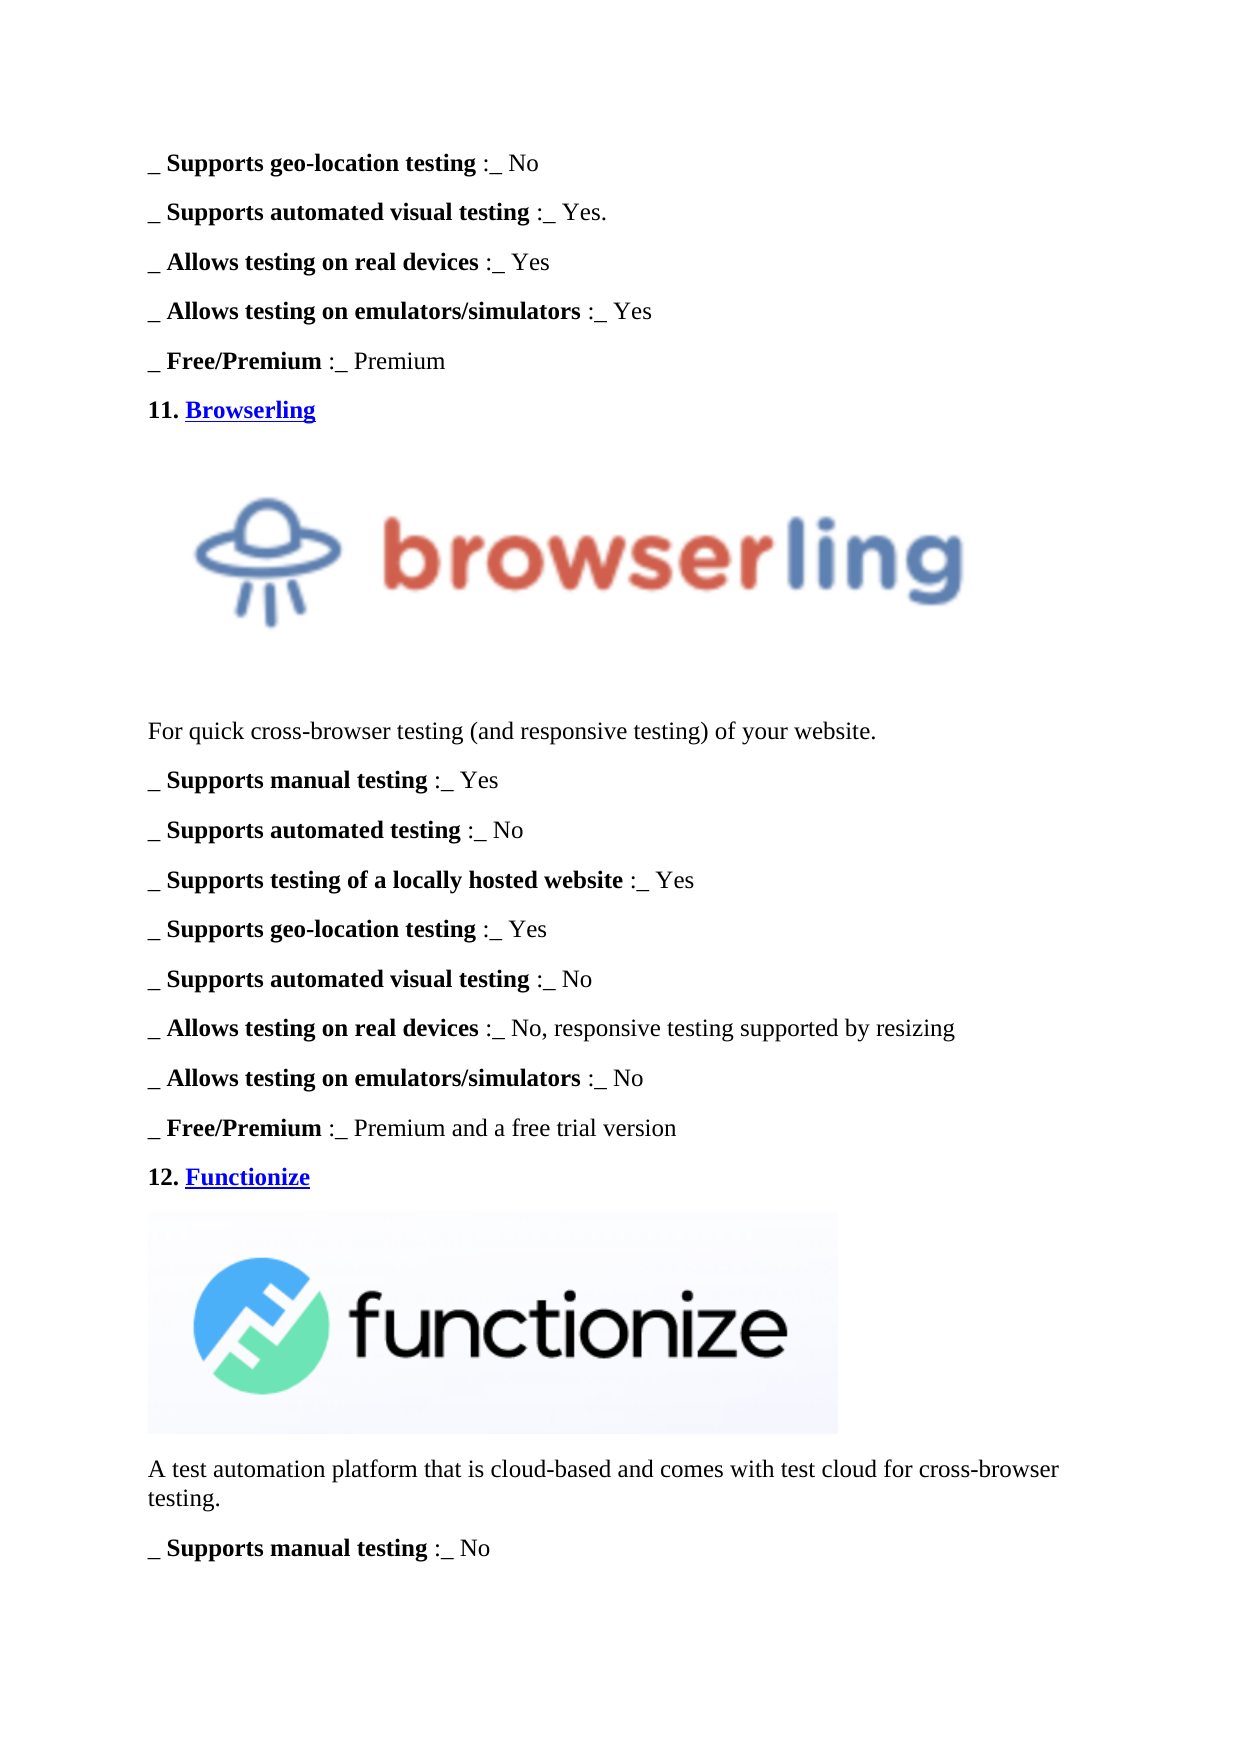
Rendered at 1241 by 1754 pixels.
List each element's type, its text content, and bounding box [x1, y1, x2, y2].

text _ Free/Premium :_ Premium and a free trial version [148, 1113, 1093, 1141]
text _ Supports automated visual testing :_ No [148, 964, 1093, 993]
text _ Supports testing of a locally hosted website :_ Yes [148, 865, 1093, 893]
text _ Supports geo-location testing :_ No [148, 148, 1093, 176]
text _ Allows testing on emulators/simulators :_ Yes [148, 296, 1093, 325]
text _ Allows testing on real devices :_ Yes [148, 247, 1093, 276]
text _ Supports geo-location testing :_ Yes [148, 914, 1093, 943]
text _ Free/Premium :_ Premium [148, 346, 1093, 375]
text _ Supports manual testing :_ No [148, 1533, 1093, 1562]
text _ Supports automated visual testing :_ Yes. [148, 197, 1093, 226]
text A test automation platform that is cloud-based and comes with test cloud for cross-browser testing. [148, 1454, 1093, 1512]
text 12. Functionize [148, 1162, 1093, 1191]
text _ Allows testing on emulators/simulators :_ No [148, 1063, 1093, 1092]
text _ Allows testing on real devices :_ No, responsive testing supported by resizing [148, 1013, 1093, 1042]
text _ Supports automated testing :_ No [148, 815, 1093, 844]
text 11. Browserling [148, 396, 1093, 424]
text For quick cross-browser testing (and responsive testing) of your website. [148, 716, 1093, 745]
text _ Supports manual testing :_ Yes [148, 766, 1093, 794]
